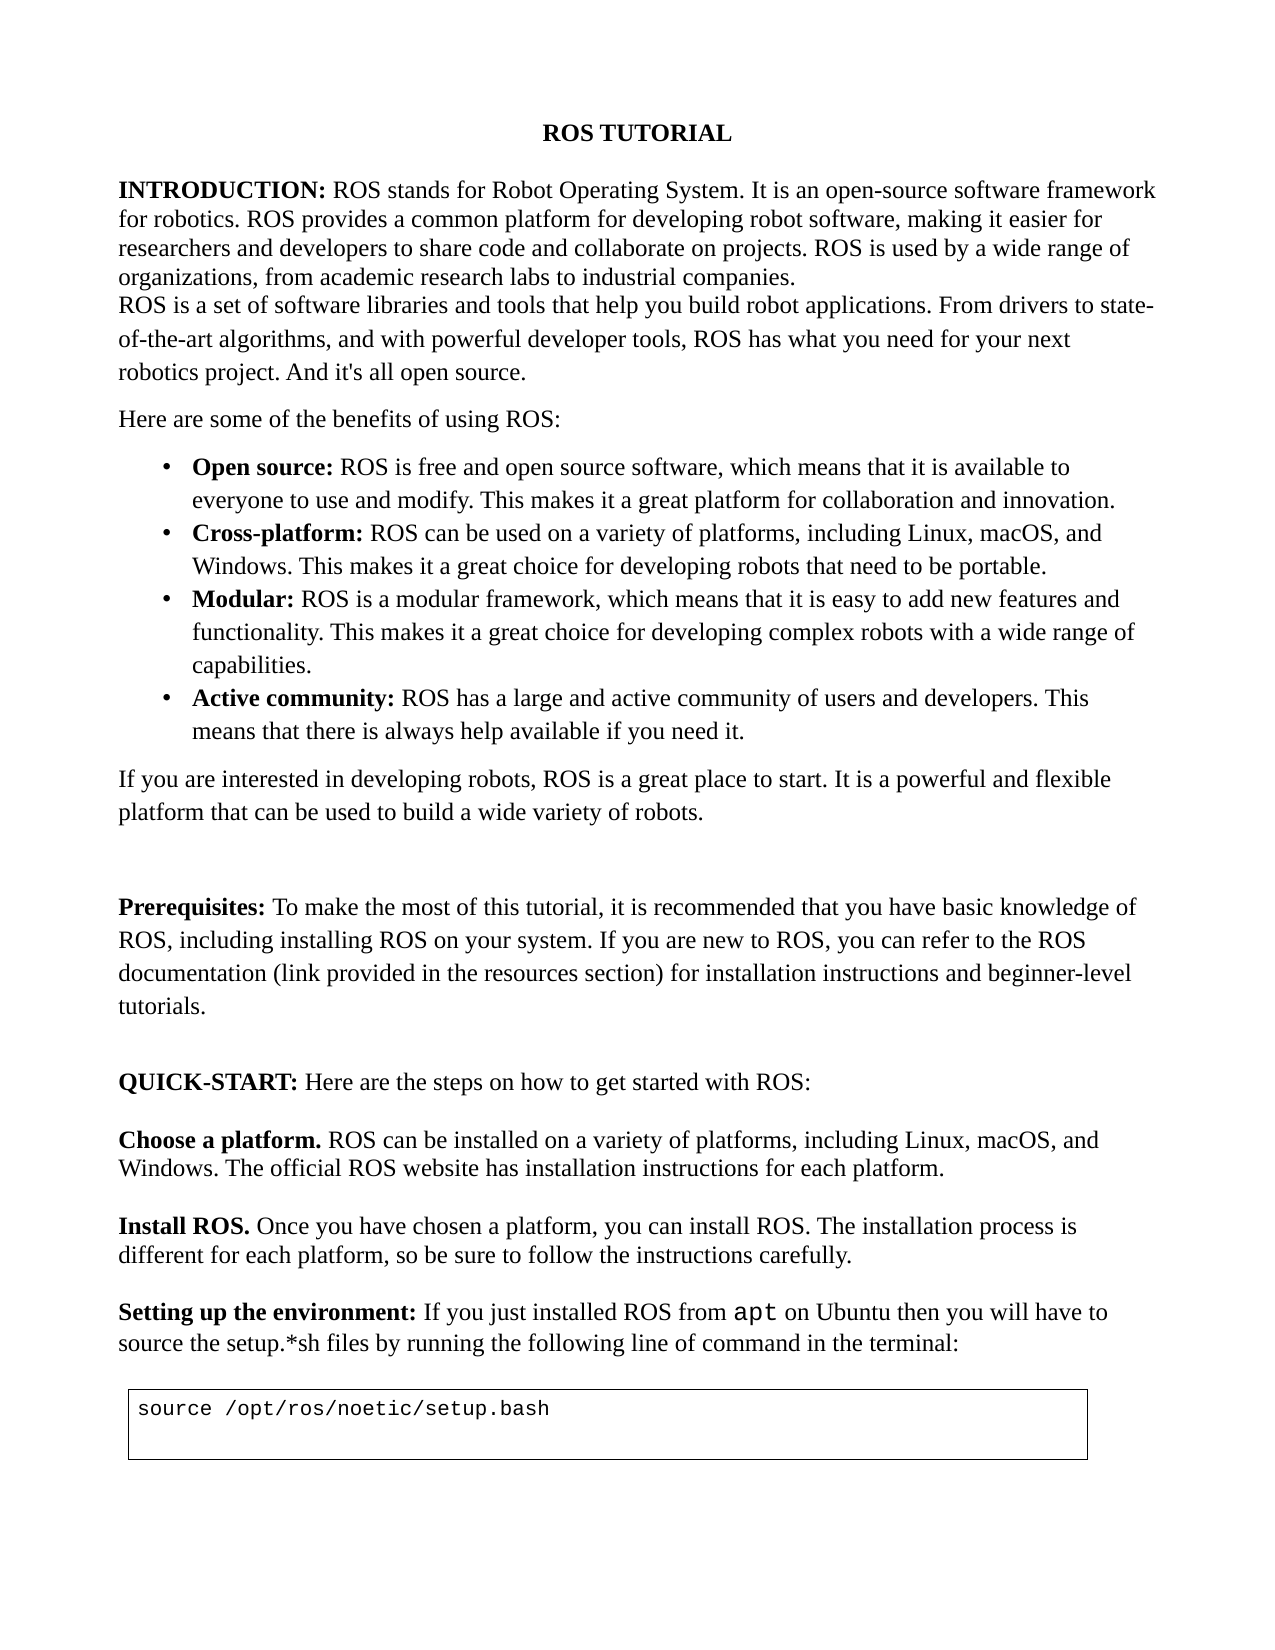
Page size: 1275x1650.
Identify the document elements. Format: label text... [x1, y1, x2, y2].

text Prerequisites: To make the most of this tutorial, it is recommended that you have basic knowledge of ROS, including installing ROS on your system. If you are new to ROS, you can refer to the ROS documentation (link provided in the resources section) for installation instructions and beginner-level tutorials. [118, 892, 1157, 1020]
text Install ROS. Once you have chosen a platform, you can install ROS. The installation process is different for each platform, so be sure to follow the instructions carefully. [118, 1211, 1157, 1268]
list Open source: ROS is free and open source software, which means that it is available to everyone to use and modify. This makes it a great platform for collaboration and innovation. [162, 452, 1157, 514]
text Choose a platform. ROS can be installed on a variety of platforms, including Linux, macOS, and Windows. The official ROS website has installation instructions for each platform. [118, 1096, 1157, 1182]
list Modular: ROS is a modular framework, which means that it is easy to add new features and functionality. This makes it a great choice for developing complex robots with a wide range of capabilities. [162, 584, 1157, 679]
text QUICK-START: Here are the steps on how to get started with ROS: [118, 1067, 1157, 1096]
text source /opt/ros/noetic/setup.bash [137, 1398, 1078, 1422]
text Setting up the environment: If you just installed ROS from apt on Ubuntu then you will have to source the setup.*sh files by running the following line of command in the terminal: [118, 1297, 1157, 1357]
list Active community: ROS has a large and active community of users and developers. This means that there is always help available if you need it. [162, 683, 1157, 745]
text ROS is a set of software libraries and tools that help you build robot applications. From drivers to state-of-the-art algorithms, and with powerful developer tools, ROS has what you need for your next robotics project. And it's all open source. [118, 291, 1157, 385]
text ROS TUTORIAL [118, 118, 1157, 147]
text If you are interested in developing robots, ROS is a great place to start. It is a powerful and flexible platform that can be used to build a wide variety of robots. [118, 764, 1157, 825]
list Cross-platform: ROS can be used on a variety of platforms, including Linux, macOS, and Windows. This makes it a great choice for developing robots that need to be portable. [162, 518, 1157, 580]
text Here are some of the benefits of using ROS: [118, 404, 1157, 433]
text INTRODUCTION: ROS stands for Robot Operating System. It is an open-source software framework for robotics. ROS provides a common platform for developing robot software, making it easier for researchers and developers to share code and collaborate on projects. ROS is used by a wide range of organizations, from academic research labs to industrial companies. [118, 176, 1157, 291]
